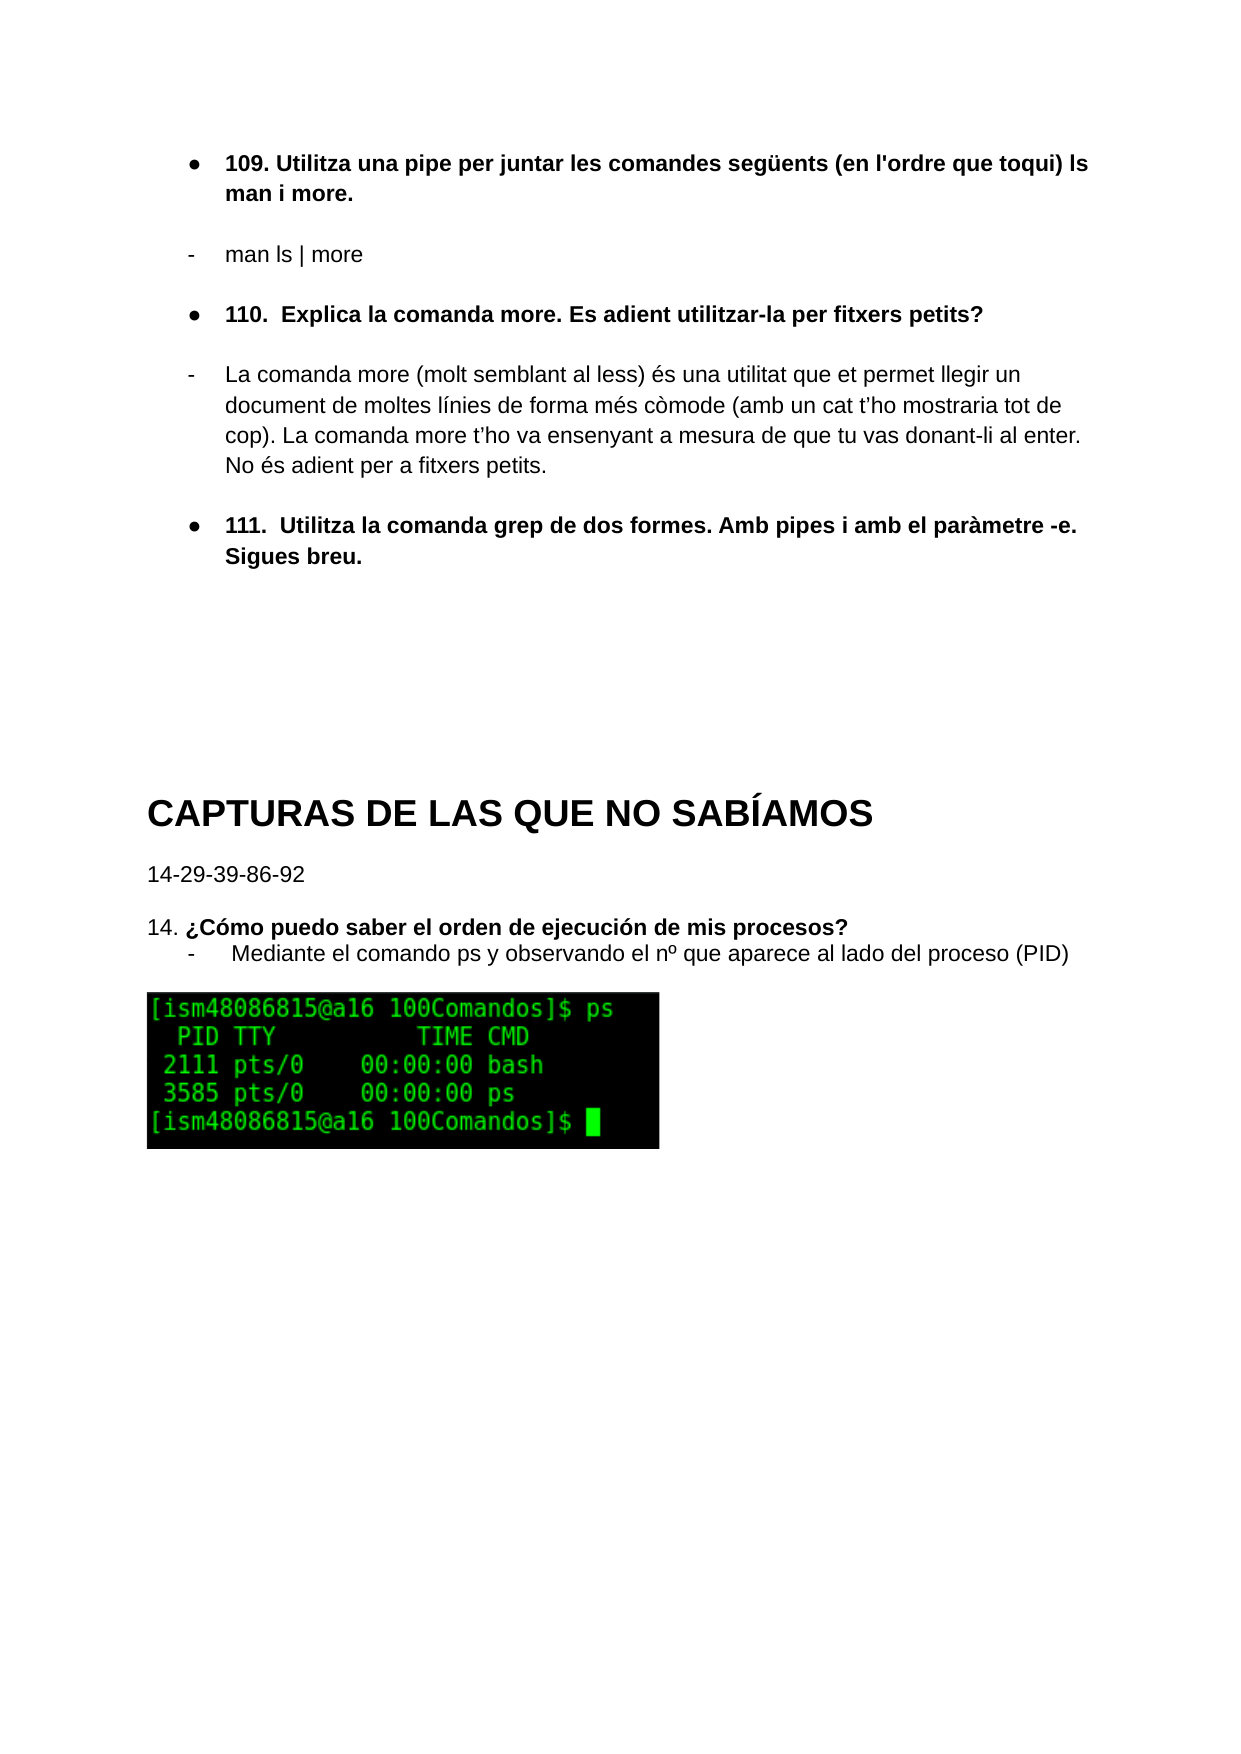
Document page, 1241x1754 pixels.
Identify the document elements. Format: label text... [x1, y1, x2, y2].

list 111. Utilitza la comanda grep de dos formes. Amb pipes i amb el paràmetre -e. Sigues breu. [187, 512, 1090, 569]
list La comanda more (molt semblant al less) és una utilitat que et permet llegir un document de moltes línies de forma més còmode (amb un cat t’ho mostraria tot de cop). La comanda more t’ho va ensenyant a mesura de que tu vas donant-li al enter. No és adient per a fitxers petits. [187, 361, 1090, 478]
list 109. Utilitza una pipe per juntar les comandes següents (en l'ordre que toqui) ls man i more. [187, 150, 1090, 207]
text 14-29-39-86-92 [147, 861, 1090, 887]
list Mediante el comando ps y observando el nº que aparece al lado del proceso (PID) [187, 940, 1090, 966]
list man ls | more [187, 241, 1090, 267]
text CAPTURAS DE LAS QUE NO SABÍAMOS [147, 791, 1090, 834]
list 110. Explica la comanda more. Es adient utilitzar-la per fitxers petits? [187, 301, 1090, 327]
picture [146, 992, 660, 1149]
text 14. ¿Cómo puedo saber el orden de ejecución de mis procesos? [147, 914, 1090, 940]
